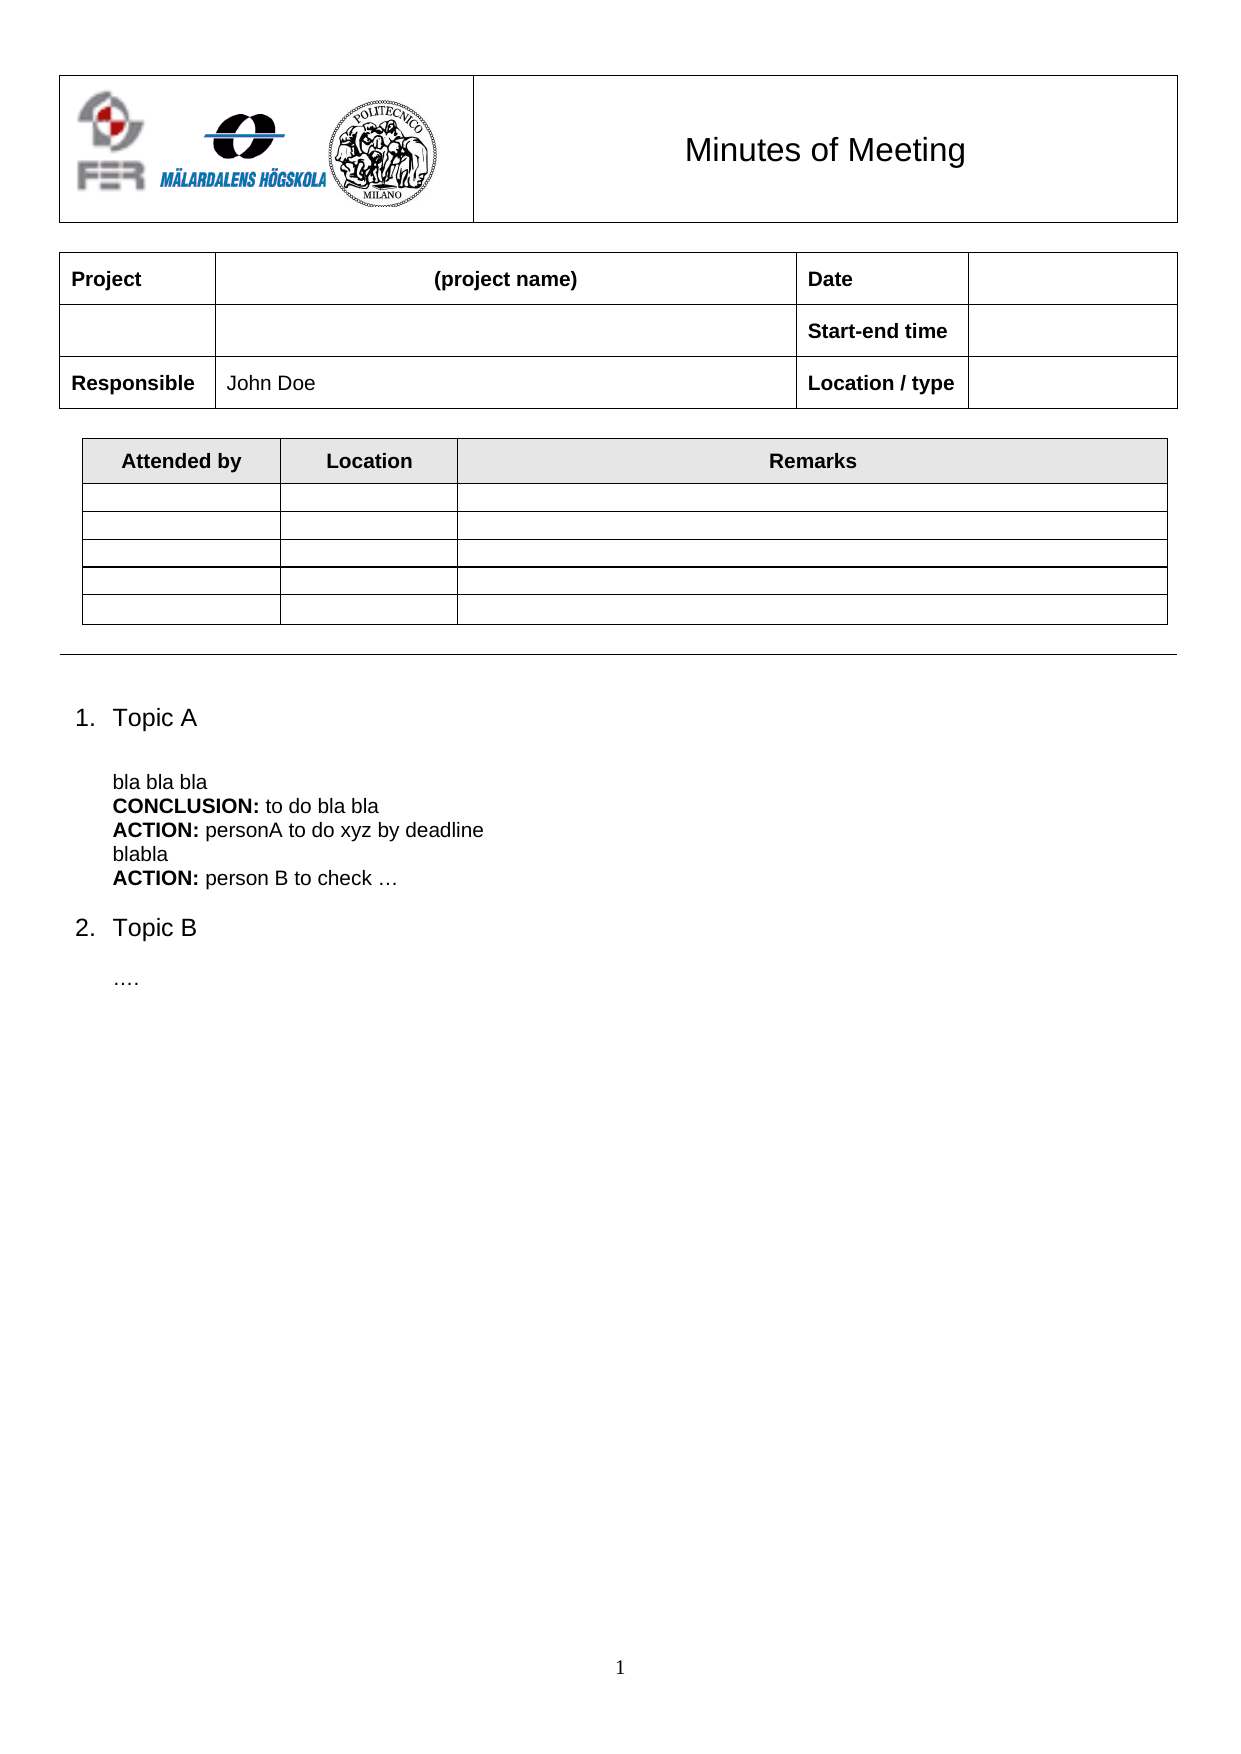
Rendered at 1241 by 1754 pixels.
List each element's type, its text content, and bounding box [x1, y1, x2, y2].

table_cell [712, 223, 968, 252]
table_cell [281, 484, 457, 511]
picture [76, 77, 147, 205]
table_cell Location / type [797, 357, 968, 408]
text ACTION: person B to check … [112, 866, 1165, 889]
table_cell [458, 568, 1167, 594]
table_cell [281, 512, 457, 538]
table_cell Responsible [60, 357, 215, 408]
text CONCLUSION: to do bla bla [112, 794, 1165, 818]
table_cell Date [797, 253, 968, 304]
table_header Minutes of Meeting [474, 76, 1177, 222]
table_cell [458, 512, 1167, 538]
table_header [60, 76, 473, 222]
table_header Attended by [83, 439, 280, 483]
table_cell [281, 568, 457, 594]
table_cell [458, 484, 1167, 511]
table_header Location [281, 439, 457, 483]
list Topic B [75, 913, 1165, 942]
table_cell [281, 540, 457, 566]
table_header Remarks [458, 439, 1167, 483]
table_cell [969, 305, 1177, 356]
table_cell [969, 357, 1177, 408]
table_cell [83, 540, 280, 566]
picture [160, 114, 326, 187]
text ACTION: personA to do xyz by deadline [112, 818, 1165, 842]
table_cell [281, 595, 457, 624]
table_cell Project [60, 253, 215, 304]
list Topic A [75, 703, 1165, 731]
table_cell [458, 595, 1167, 624]
table_cell [83, 484, 280, 511]
table_cell [216, 305, 796, 356]
table_cell [60, 409, 1177, 654]
picture [328, 100, 438, 207]
table_cell [458, 540, 1167, 566]
text …. [112, 966, 1165, 990]
table_cell (project name) [216, 253, 796, 304]
table_cell [60, 223, 215, 252]
table_cell [968, 223, 1177, 252]
table_cell Start-end time [797, 305, 968, 356]
table_cell [83, 595, 280, 624]
table_cell [83, 512, 280, 538]
table_cell John Doe [216, 357, 796, 408]
table_cell [60, 305, 215, 356]
table_cell [215, 223, 712, 252]
table_cell [83, 568, 280, 594]
table_cell [969, 253, 1177, 304]
text bla bla bla [112, 770, 1165, 794]
text blabla [112, 842, 1165, 866]
